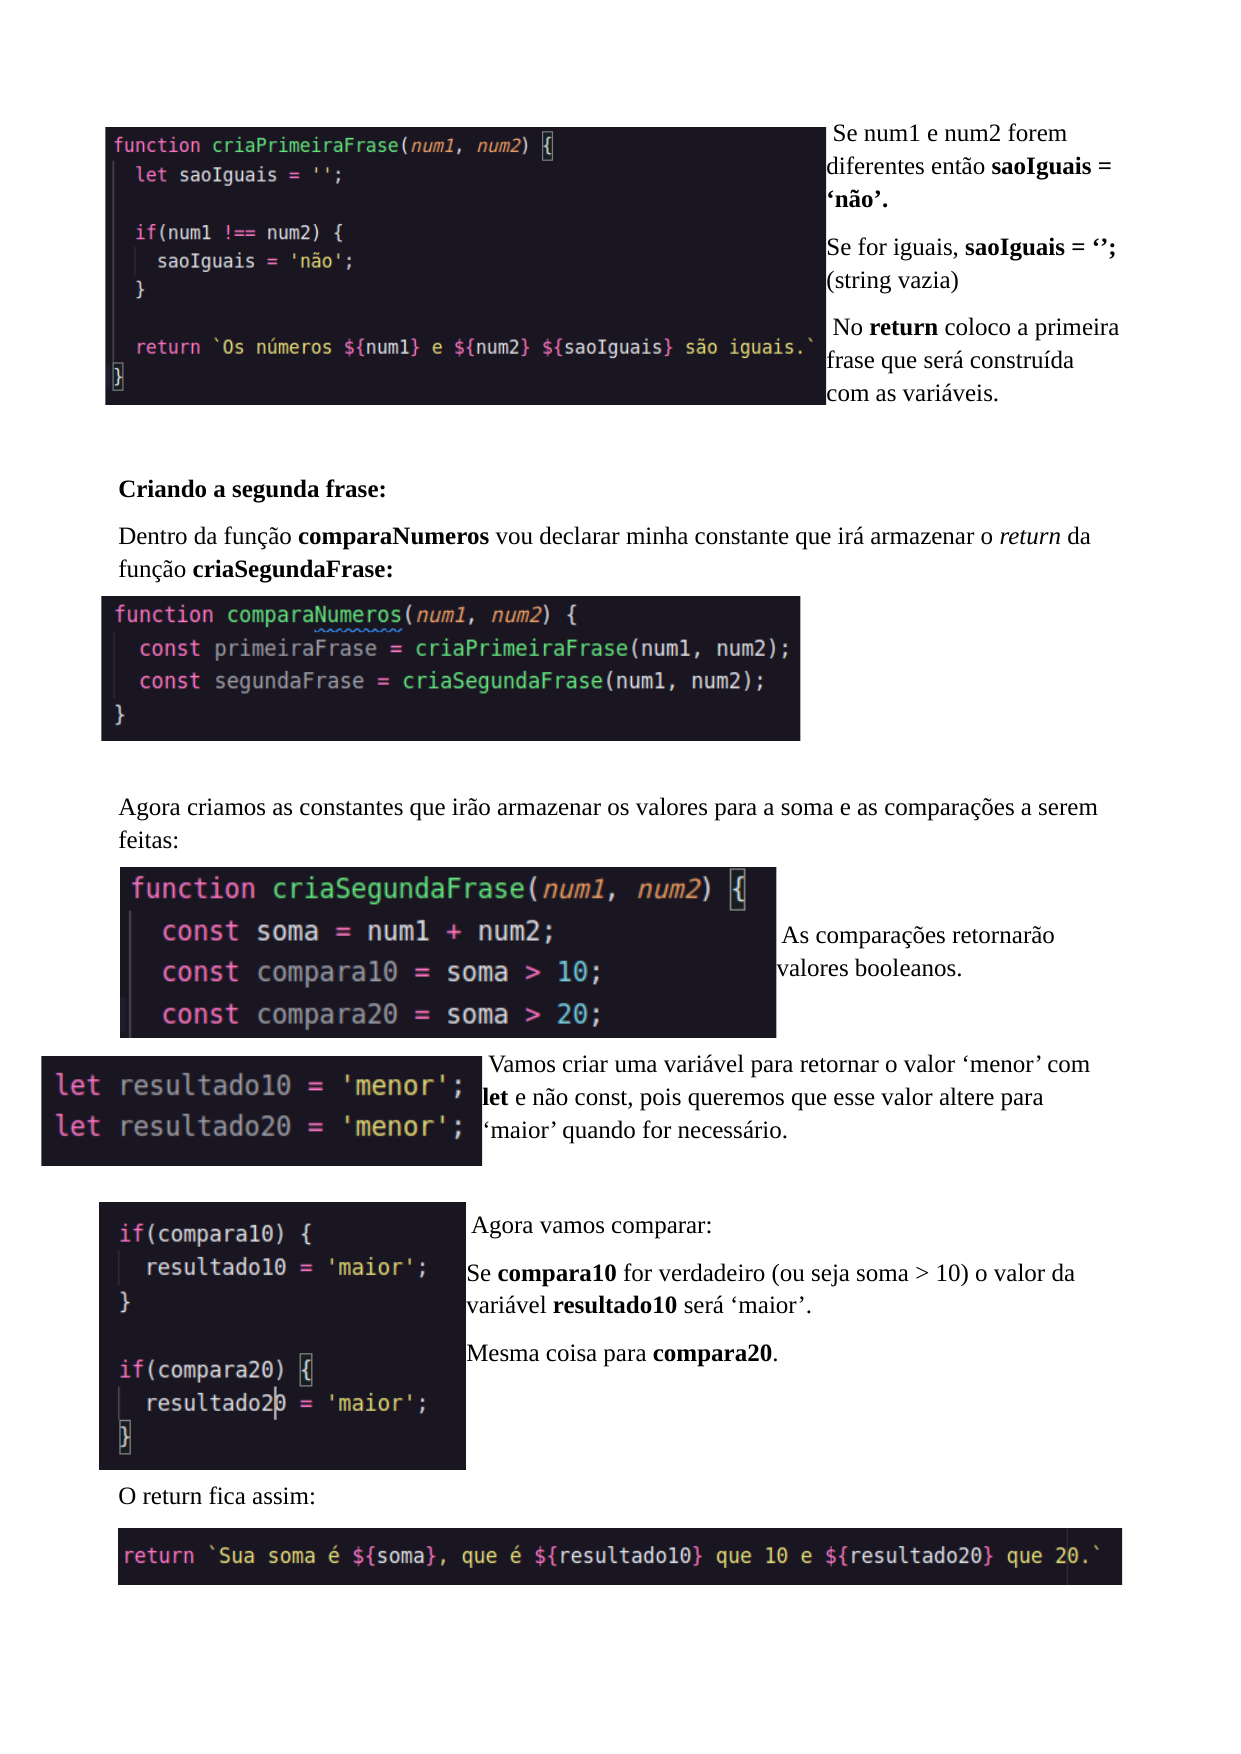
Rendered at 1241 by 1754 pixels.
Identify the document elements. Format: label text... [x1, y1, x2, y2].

text Dentro da função comparaNumeros vou declarar minha constante que irá armazenar o return da função criaSegundaFrase: [118, 521, 1122, 583]
text Se num1 e num2 forem diferentes então saoIguais = ‘não’. [118, 118, 1122, 213]
text As comparações retornarão valores booleanos. [777, 921, 1122, 982]
text Agora criamos as constantes que irão armazenar os valores para a soma e as comparações a serem feitas: [118, 792, 1122, 854]
picture [118, 1528, 1123, 1585]
picture [120, 867, 777, 1038]
picture [101, 596, 801, 741]
text Se compara10 for verdadeiro (ou seja soma > 10) o valor da variável resultado10 será ‘maior’. [466, 1258, 1122, 1319]
text Se for iguais, saoIguais = ‘’; (string vazia) [827, 232, 1122, 293]
picture [41, 1056, 483, 1166]
text Vamos criar uma variável para retornar o valor ‘menor’ com let e não const, pois queremos que esse valor altere para ‘maior’ quando for necessário. [118, 1049, 1122, 1143]
text O return fica assim: [118, 1481, 1122, 1510]
text Mesma coisa para compara20. [466, 1338, 1122, 1367]
text Agora vamos comparar: [466, 1210, 1122, 1239]
picture [99, 1202, 466, 1470]
text No return coloco a primeira frase que será construída com as variáveis. [118, 312, 1122, 407]
text Criando a segunda frase: [118, 474, 1122, 502]
picture [105, 127, 827, 405]
